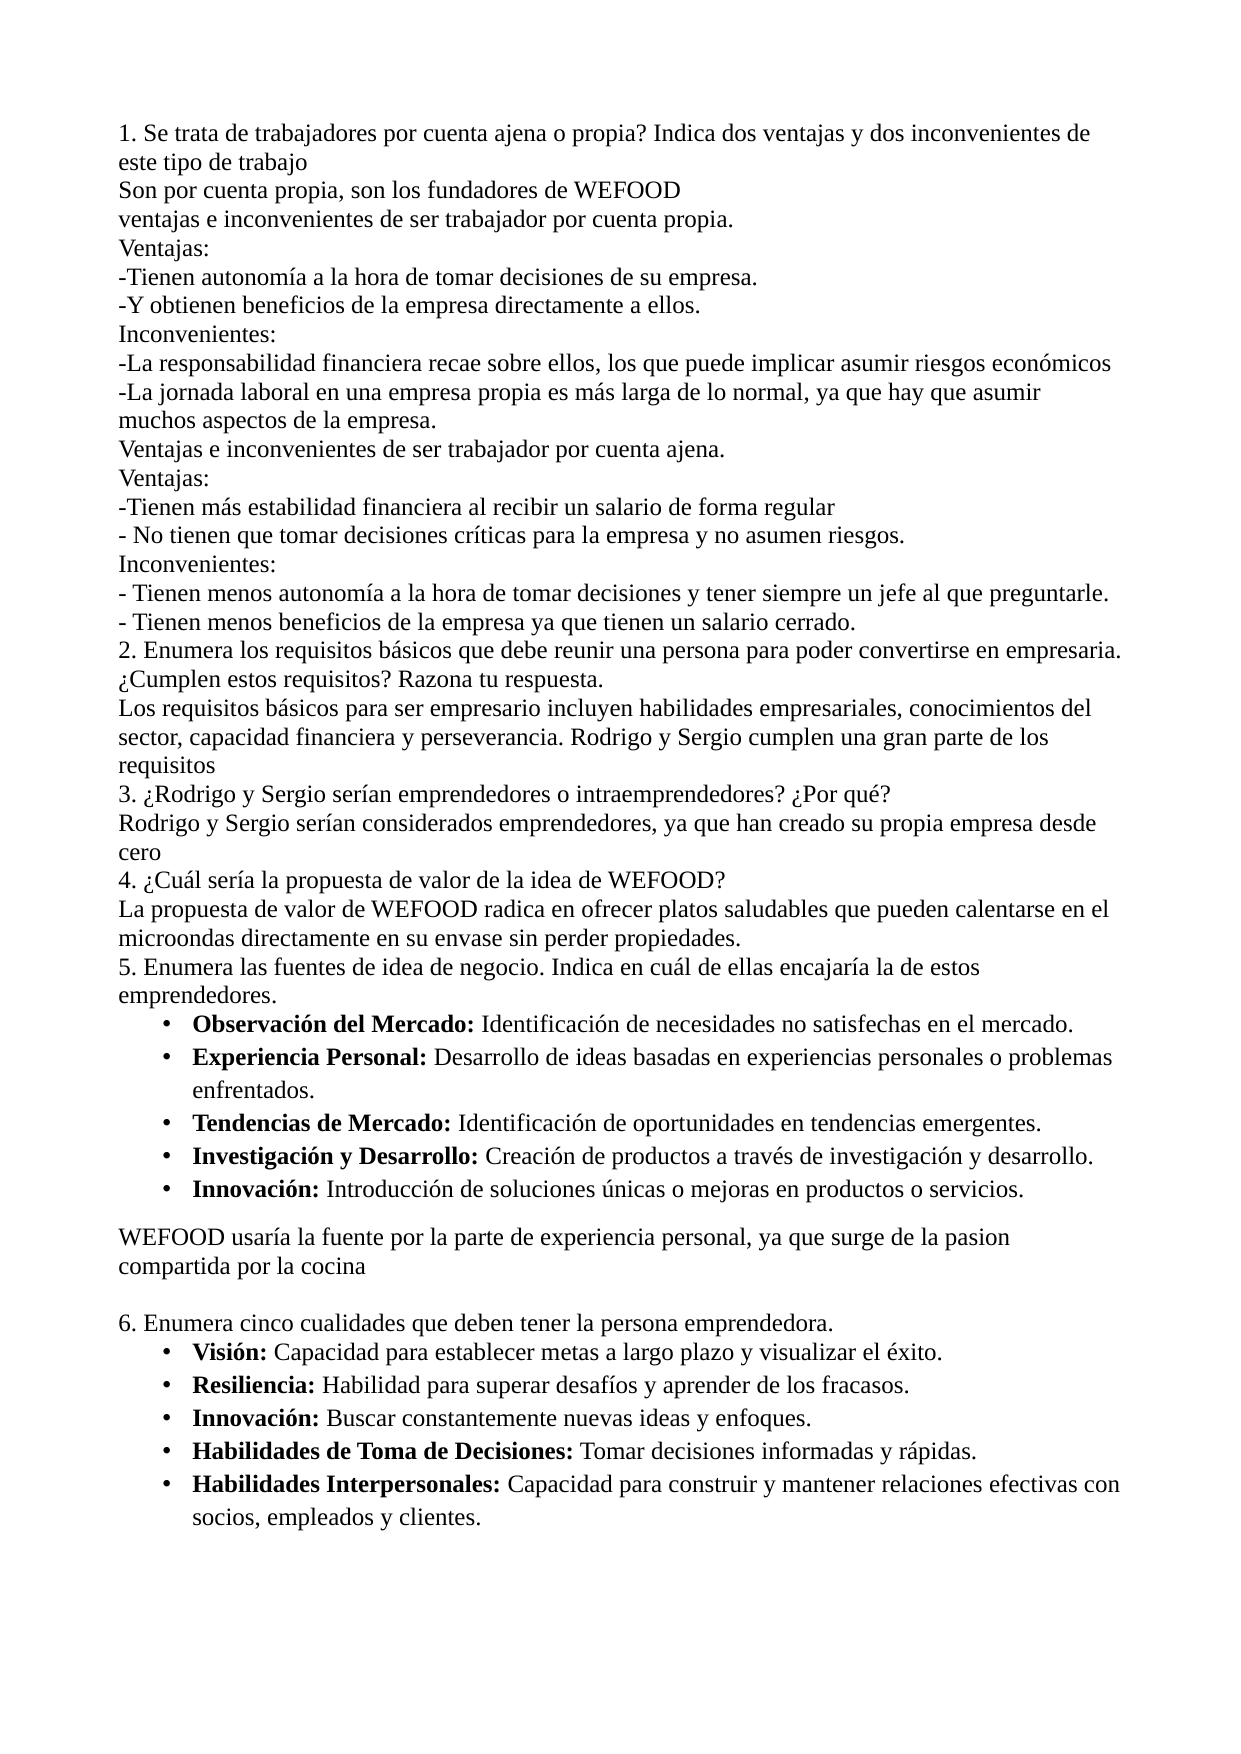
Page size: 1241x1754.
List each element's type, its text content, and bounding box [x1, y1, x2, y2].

text 3. ¿Rodrigo y Sergio serían emprendedores o intraemprendedores? ¿Por qué? [118, 779, 1122, 808]
list Visión: Capacidad para establecer metas a largo plazo y visualizar el éxito. [162, 1337, 1122, 1366]
text - No tienen que tomar decisiones críticas para la empresa y no asumen riesgos. [118, 521, 1122, 549]
list Observación del Mercado: Identificación de necesidades no satisfechas en el mercado. [162, 1009, 1122, 1038]
list Resiliencia: Habilidad para superar desafíos y aprender de los fracasos. [162, 1370, 1122, 1399]
text ventajas e inconvenientes de ser trabajador por cuenta propia. [118, 204, 1122, 233]
text 4. ¿Cuál sería la propuesta de valor de la idea de WEFOOD? [118, 866, 1122, 894]
text -Tienen más estabilidad financiera al recibir un salario de forma regular [118, 492, 1122, 521]
text La propuesta de valor de WEFOOD radica en ofrecer platos saludables que pueden calentarse en el microondas directamente en su envase sin perder propiedades. [118, 894, 1122, 952]
list Innovación: Introducción de soluciones únicas o mejoras en productos o servicios. [162, 1174, 1122, 1203]
list Habilidades de Toma de Decisiones: Tomar decisiones informadas y rápidas. [162, 1436, 1122, 1465]
text Son por cuenta propia, son los fundadores de WEFOOD [118, 176, 1122, 204]
list Experiencia Personal: Desarrollo de ideas basadas en experiencias personales o problemas enfrentados. [162, 1042, 1122, 1104]
list Tendencias de Mercado: Identificación de oportunidades en tendencias emergentes. [162, 1108, 1122, 1137]
text 1. Se trata de trabajadores por cuenta ajena o propia? Indica dos ventajas y dos inconvenientes de este tipo de trabajo [118, 118, 1122, 176]
text 5. Enumera las fuentes de idea de negocio. Indica en cuál de ellas encajaría la de estos [118, 952, 1122, 981]
text -La jornada laboral en una empresa propia es más larga de lo normal, ya que hay que asumir muchos aspectos de la empresa. [118, 377, 1122, 434]
text Inconvenientes: [118, 549, 1122, 578]
text 6. Enumera cinco cualidades que deben tener la persona emprendedora. [118, 1308, 1122, 1337]
list Innovación: Buscar constantemente nuevas ideas y enfoques. [162, 1403, 1122, 1432]
text -Tienen autonomía a la hora de tomar decisiones de su empresa. [118, 262, 1122, 291]
text WEFOOD usaría la fuente por la parte de experiencia personal, ya que surge de la pasion compartida por la cocina [118, 1222, 1122, 1279]
text -Y obtienen beneficios de la empresa directamente a ellos. [118, 291, 1122, 319]
text emprendedores. [118, 981, 1122, 1009]
list Habilidades Interpersonales: Capacidad para construir y mantener relaciones efectivas con socios, empleados y clientes. [162, 1469, 1122, 1531]
text - Tienen menos beneficios de la empresa ya que tienen un salario cerrado. [118, 607, 1122, 636]
text 2. Enumera los requisitos básicos que debe reunir una persona para poder convertirse en empresaria. ¿Cumplen estos requisitos? Razona tu respuesta. [118, 636, 1122, 693]
text Ventajas: [118, 233, 1122, 262]
text Ventajas e inconvenientes de ser trabajador por cuenta ajena. [118, 434, 1122, 463]
text -La responsabilidad financiera recae sobre ellos, los que puede implicar asumir riesgos económicos [118, 348, 1122, 377]
text - Tienen menos autonomía a la hora de tomar decisiones y tener siempre un jefe al que preguntarle. [118, 578, 1122, 607]
text Rodrigo y Sergio serían considerados emprendedores, ya que han creado su propia empresa desde cero [118, 808, 1122, 866]
text Inconvenientes: [118, 319, 1122, 348]
text Los requisitos básicos para ser empresario incluyen habilidades empresariales, conocimientos del sector, capacidad financiera y perseverancia. Rodrigo y Sergio cumplen una gran parte de los requisitos [118, 693, 1122, 779]
text Ventajas: [118, 463, 1122, 492]
list Investigación y Desarrollo: Creación de productos a través de investigación y desarrollo. [162, 1141, 1122, 1170]
